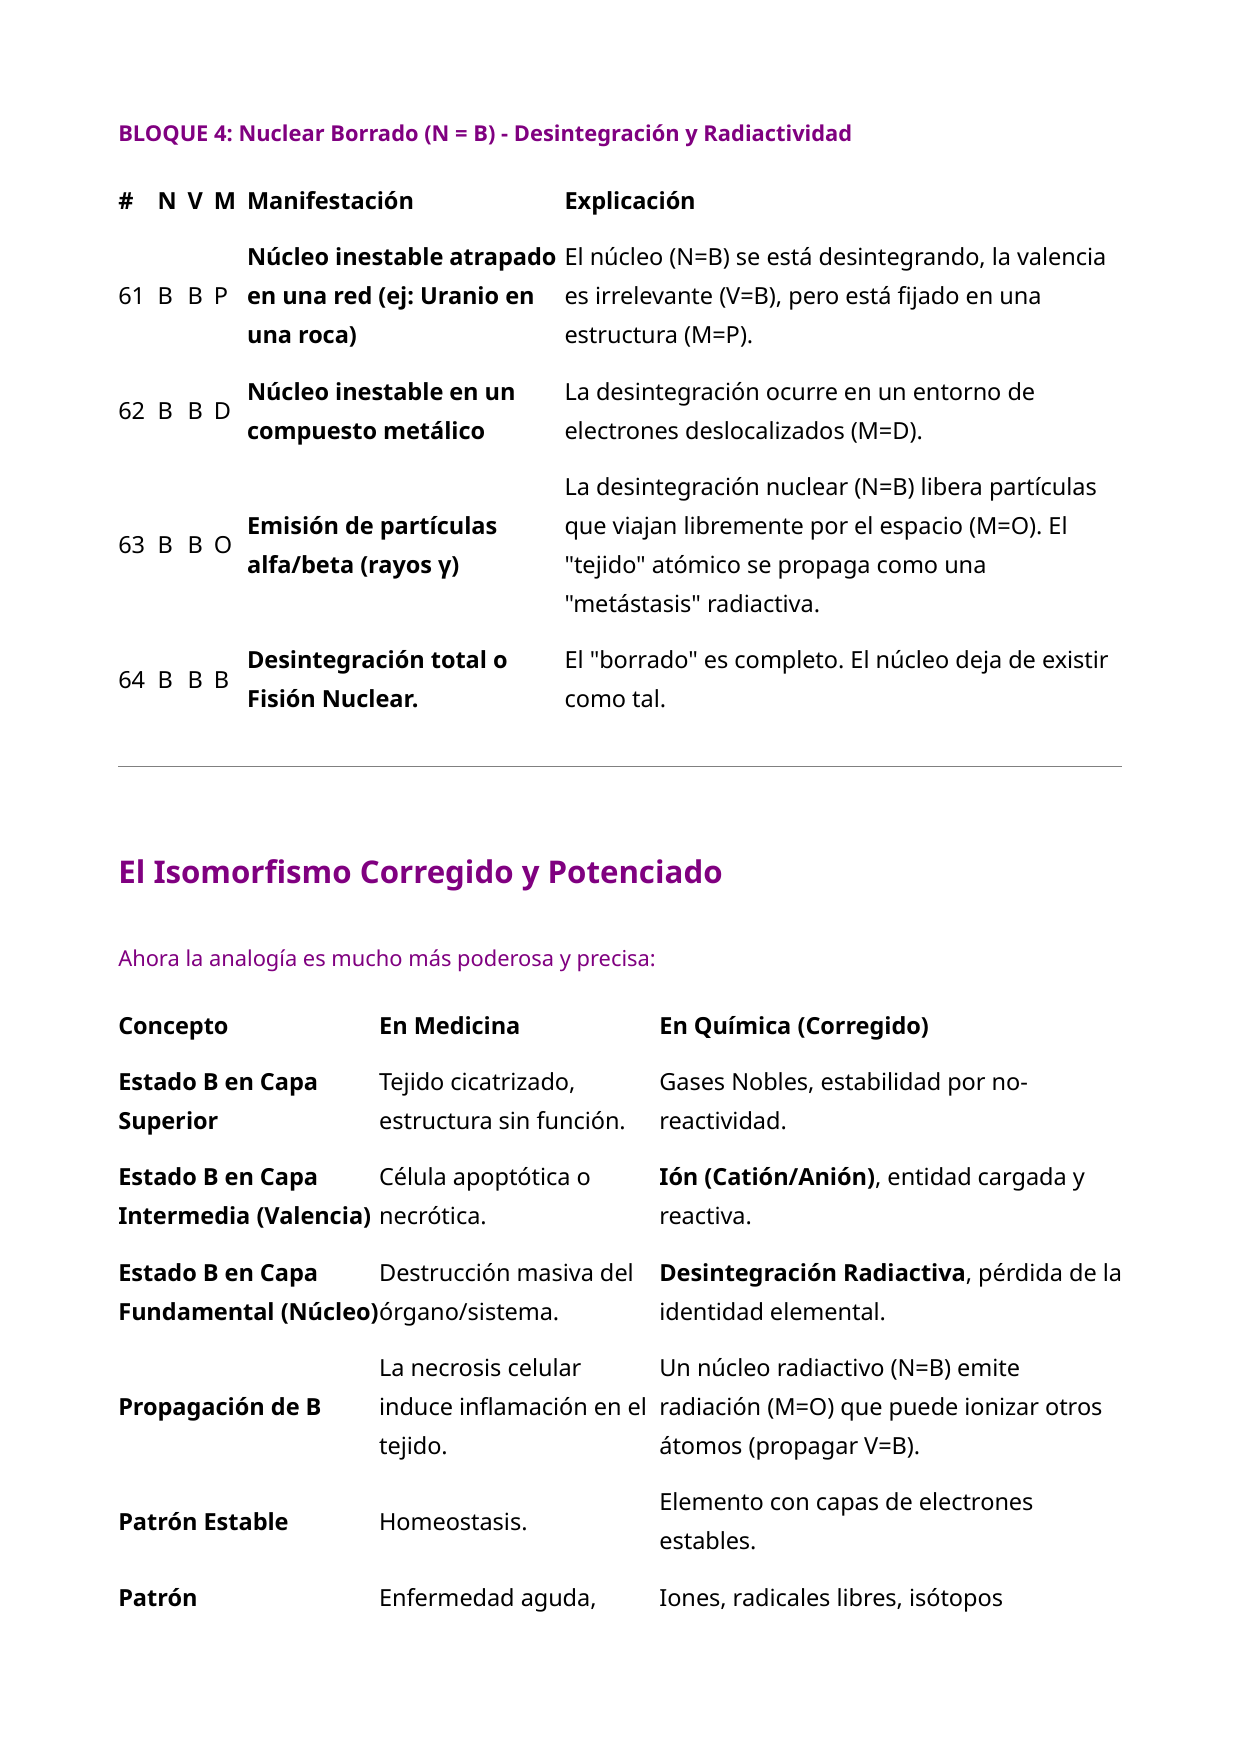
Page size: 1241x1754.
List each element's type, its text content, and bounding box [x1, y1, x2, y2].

table_header M [214, 177, 247, 232]
table_cell La necrosis celular induce inflamación en el tejido. [379, 1344, 659, 1477]
table_cell La desintegración nuclear (N=B) libera partículas que viajan libremente por el espacio (M=O). El "tejido" atómico se propaga como una "metástasis" radiactiva. [564, 463, 1122, 635]
table_cell 61 [118, 234, 157, 366]
table_cell Estado B en Capa Intermedia (Valencia) [118, 1154, 379, 1247]
text Ahora la analogía es mucho más poderosa y precisa: [118, 943, 1122, 973]
table_cell Patrón [118, 1574, 379, 1628]
table_cell 64 [118, 637, 157, 730]
table_cell El "borrado" es completo. El núcleo deja de existir como tal. [564, 637, 1122, 730]
table_cell Estado B en Capa Superior [118, 1058, 379, 1152]
table_cell Desintegración Radiactiva, pérdida de la identidad elemental. [659, 1249, 1122, 1343]
table_header Explicación [564, 177, 1122, 232]
table_cell Desintegración total o Fisión Nuclear. [247, 637, 564, 730]
table_cell B [158, 368, 187, 462]
table_header N [158, 177, 187, 232]
table_cell Elemento con capas de electrones estables. [659, 1479, 1122, 1572]
table_cell B [158, 234, 187, 366]
table_cell Homeostasis. [379, 1479, 659, 1572]
table_cell 63 [118, 463, 157, 635]
table_header Concepto [118, 1002, 379, 1057]
table_cell Tejido cicatrizado, estructura sin función. [379, 1058, 659, 1152]
table_cell D [214, 368, 247, 462]
table_cell Núcleo inestable en un compuesto metálico [247, 368, 564, 462]
table_cell B [158, 637, 187, 730]
table_cell B [188, 234, 214, 366]
table_cell Célula apoptótica o necrótica. [379, 1154, 659, 1247]
table_cell Núcleo inestable atrapado en una red (ej: Uranio en una roca) [247, 234, 564, 366]
table_header Manifestación [247, 177, 564, 232]
text BLOQUE 4: Nuclear Borrado (N = B) - Desintegración y Radiactividad [118, 118, 1122, 148]
table_cell Ión (Catión/Anión), entidad cargada y reactiva. [659, 1154, 1122, 1247]
table_cell P [214, 234, 247, 366]
table_cell La desintegración ocurre en un entorno de electrones deslocalizados (M=D). [564, 368, 1122, 462]
table_header En Química (Corregido) [659, 1002, 1122, 1057]
table_cell Un núcleo radiactivo (N=B) emite radiación (M=O) que puede ionizar otros átomos (propagar V=B). [659, 1344, 1122, 1477]
table_cell Estado B en Capa Fundamental (Núcleo) [118, 1249, 379, 1343]
table_header # [118, 177, 157, 232]
table_header V [188, 177, 214, 232]
table_cell O [214, 463, 247, 635]
table_cell El núcleo (N=B) se está desintegrando, la valencia es irrelevante (V=B), pero está fijado en una estructura (M=P). [564, 234, 1122, 366]
table_cell Propagación de B [118, 1344, 379, 1477]
table_cell B [188, 463, 214, 635]
table_cell Emisión de partículas alfa/beta (rayos γ) [247, 463, 564, 635]
table_cell B [188, 368, 214, 462]
table_cell Enfermedad aguda, [379, 1574, 659, 1628]
subtitle El Isomorfismo Corregido y Potenciado [118, 846, 1122, 893]
table_cell Patrón Estable [118, 1479, 379, 1572]
table_cell B [214, 637, 247, 730]
table_cell B [158, 463, 187, 635]
table_cell 62 [118, 368, 157, 462]
table_cell B [188, 637, 214, 730]
table_cell Destrucción masiva del órgano/sistema. [379, 1249, 659, 1343]
table_header En Medicina [379, 1002, 659, 1057]
table_cell Gases Nobles, estabilidad por no-reactividad. [659, 1058, 1122, 1152]
table_cell Iones, radicales libres, isótopos [659, 1574, 1122, 1628]
